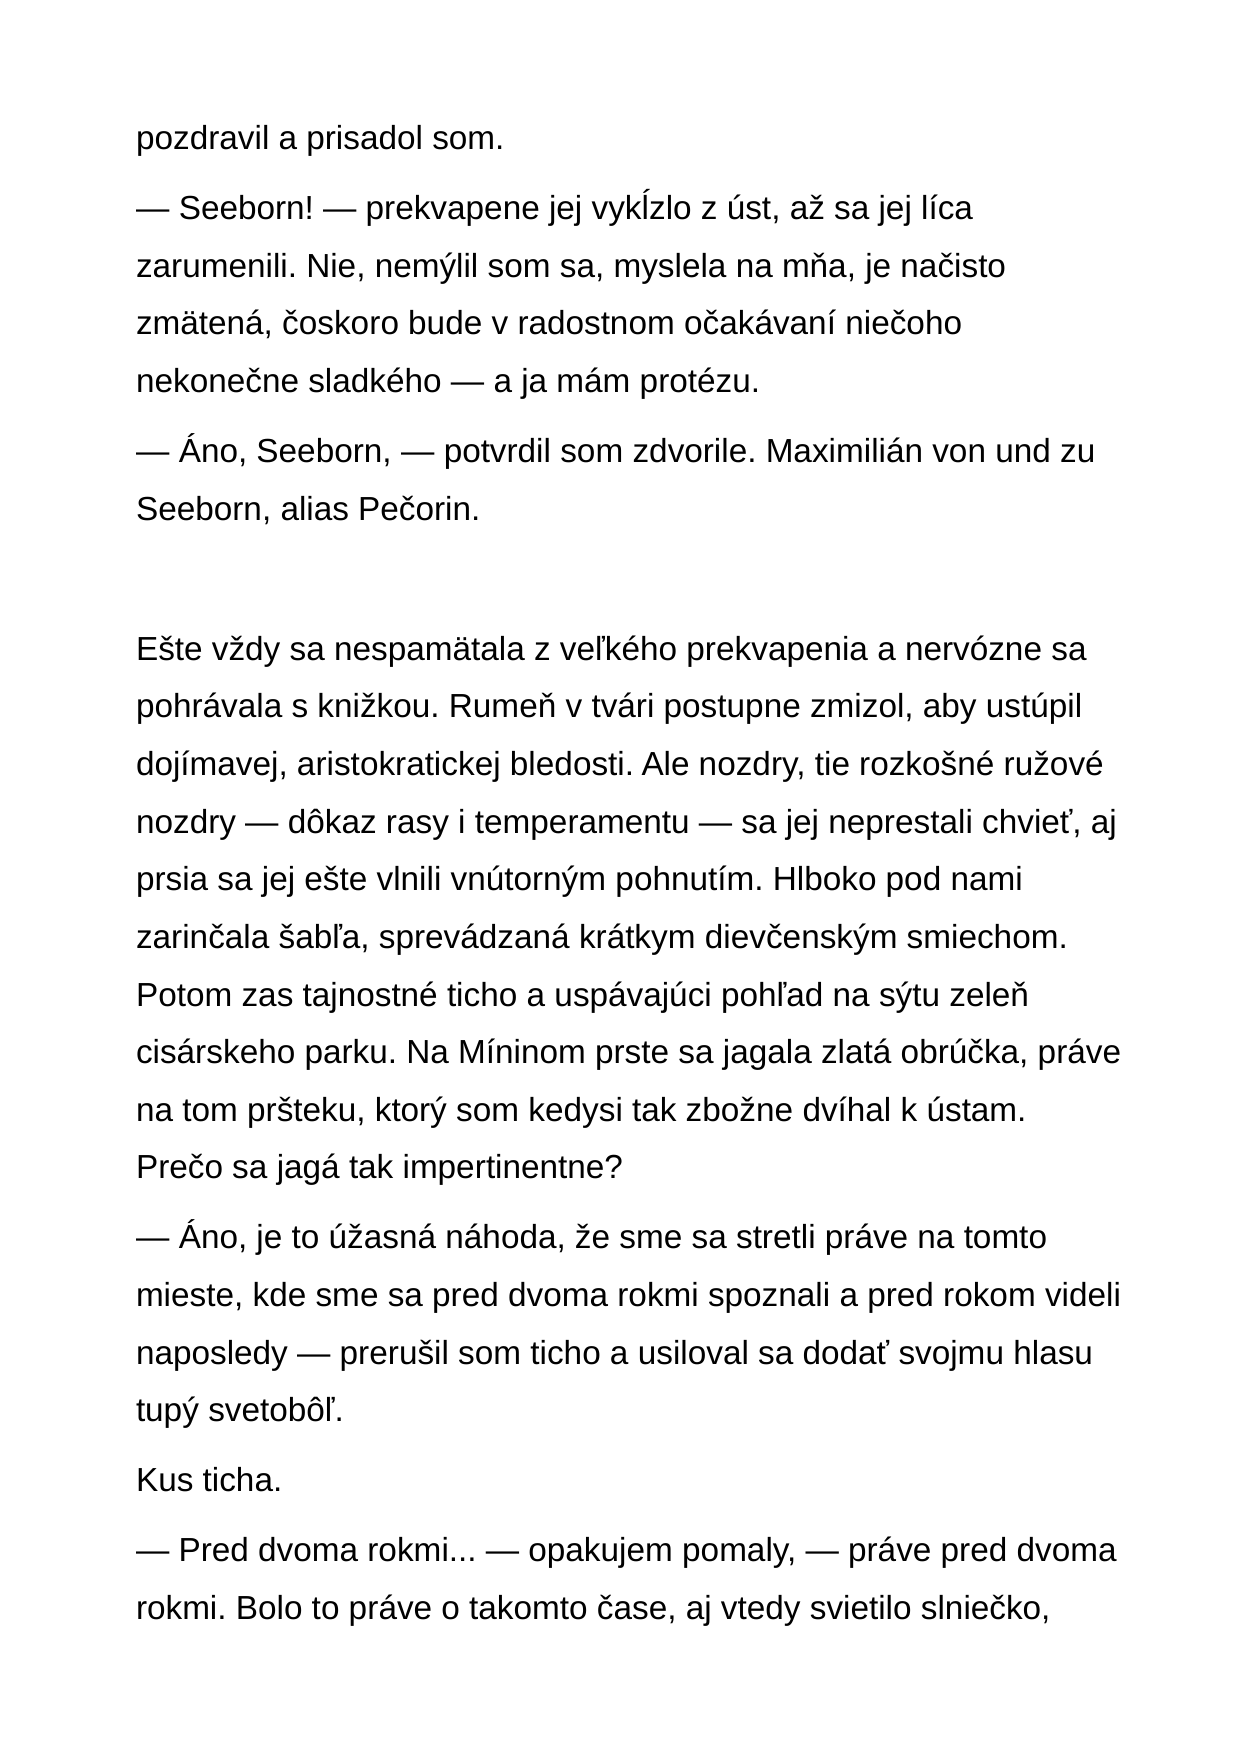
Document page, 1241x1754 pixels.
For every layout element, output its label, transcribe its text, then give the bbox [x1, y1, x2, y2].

text — Pred dvoma rokmi... — opakujem pomaly, — práve pred dvoma rokmi. Bolo to práve o takomto čase, aj vtedy svietilo slniečko, [136, 1531, 1122, 1627]
text Ešte vždy sa nespamätala z veľkého prekvapenia a nervózne sa pohrávala s knižkou. Rumeň v tvári postupne zmizol, aby ustúpil dojímavej, aristokratickej bledosti. Ale nozdry, tie rozkošné ružové nozdry — dôkaz rasy i temperamentu — sa jej neprestali chvieť, aj prsia sa jej ešte vlnili vnútorným pohnutím. Hlboko pod nami zarinčala šabľa, sprevádzaná krátkym dievčenským smiechom. Potom zas tajnostné ticho a uspávajúci pohľad na sýtu zeleň cisárskeho parku. Na Míninom prste sa jagala zlatá obrúčka, práve na tom pršteku, ktorý som kedysi tak zbožne dvíhal k ústam. Prečo sa jagá tak impertinentne? [136, 629, 1122, 1186]
text pozdravil a prisadol som. [136, 118, 1122, 157]
text — Áno, je to úžasná náhoda, že sme sa stretli práve na tomto mieste, kde sme sa pred dvoma rokmi spoznali a pred rokom videli naposledy — prerušil som ticho a usiloval sa dodať svojmu hlasu tupý svetobôľ. [136, 1217, 1122, 1429]
text Kus ticha. [136, 1460, 1122, 1499]
text — Seeborn! — prekvapene jej vykĺzlo z úst, až sa jej líca zarumenili. Nie, nemýlil som sa, myslela na mňa, je načisto zmätená, čoskoro bude v radostnom očakávaní niečoho nekonečne sladkého — a ja mám protézu. [136, 188, 1122, 399]
text — Áno, Seeborn, — potvrdil som zdvorile. Maximilián von und zu Seeborn, alias Pečorin. [136, 431, 1122, 527]
